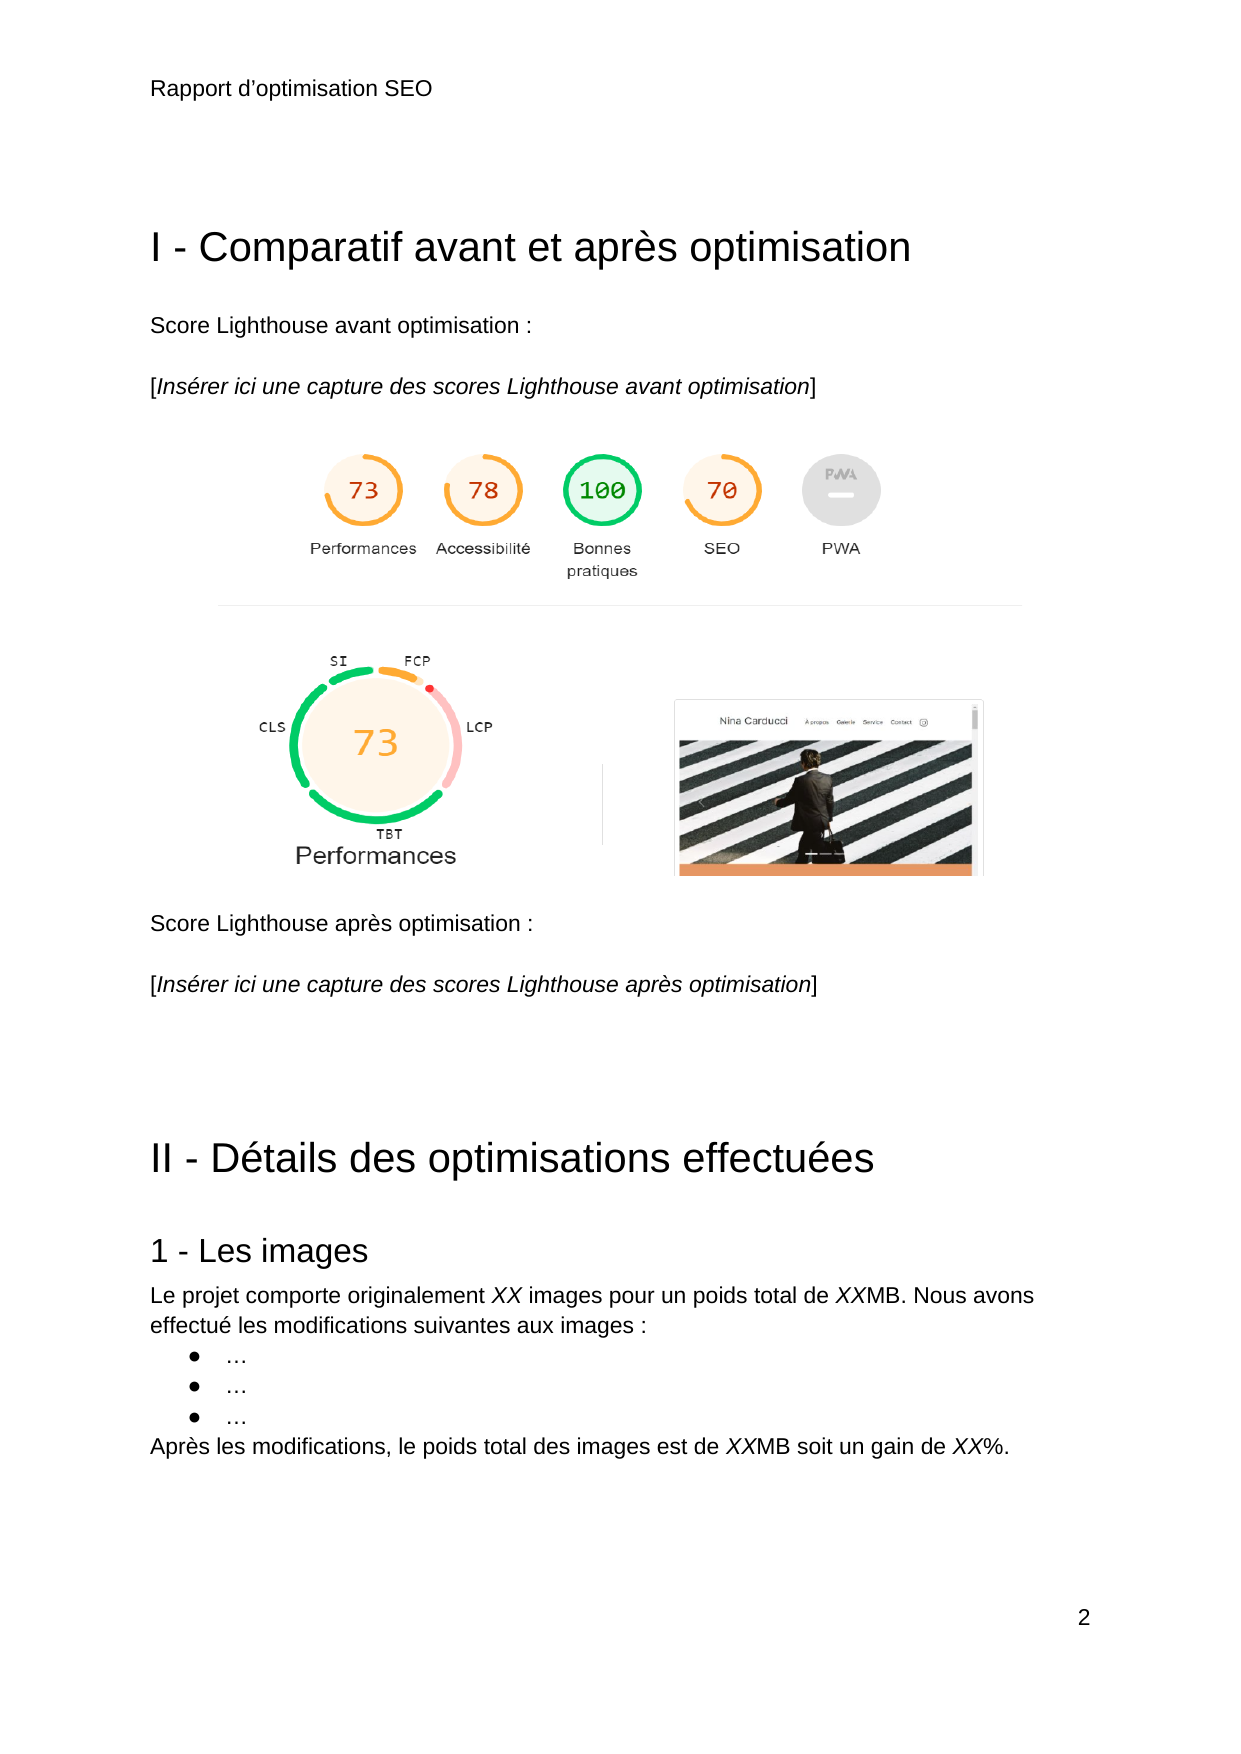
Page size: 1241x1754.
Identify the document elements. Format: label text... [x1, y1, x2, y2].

text [Insérer ici une capture des scores Lighthouse après optimisation] [150, 971, 1090, 997]
subtitle II - Détails des optimisations effectuées [150, 1133, 1090, 1181]
list … [187, 1403, 1090, 1429]
text [Insérer ici une capture des scores Lighthouse avant optimisation] [150, 373, 1090, 399]
text Le projet comporte originalement XX images pour un poids total de XXMB. Nous avons effectué les modifications suivantes aux images : [150, 1282, 1090, 1338]
text Après les modifications, le poids total des images est de XXMB soit un gain de XX%. [150, 1433, 1090, 1459]
list … [187, 1342, 1090, 1369]
list … [187, 1372, 1090, 1399]
text Score Lighthouse avant optimisation : [150, 312, 1090, 339]
subtitle 1 - Les images [150, 1231, 1090, 1269]
subtitle I - Comparatif avant et après optimisation [150, 222, 1090, 270]
text Score Lighthouse après optimisation : [150, 910, 1090, 936]
